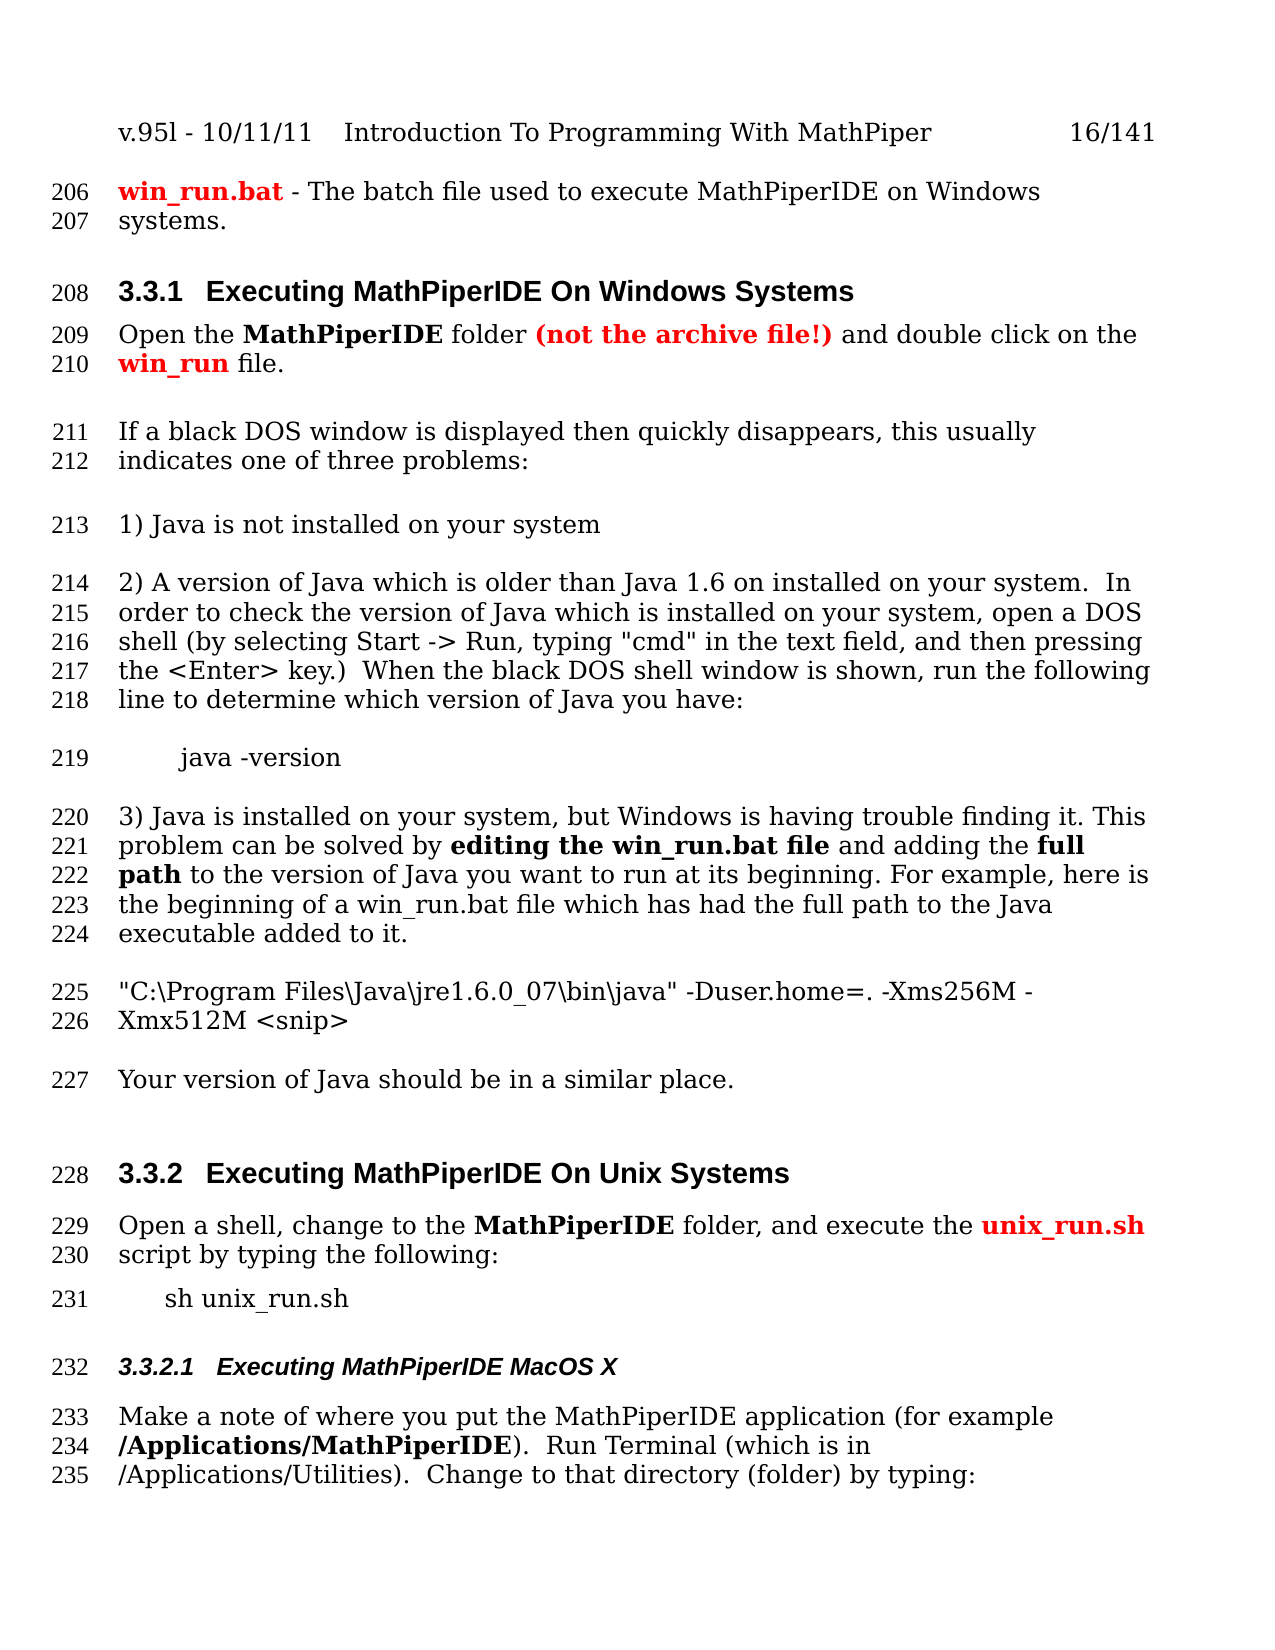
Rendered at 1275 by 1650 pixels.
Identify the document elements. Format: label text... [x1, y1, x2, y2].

text 1) Java is not installed on your system [118, 510, 1157, 539]
text 2) A version of Java which is older than Java 1.6 on installed on your system. In order to check the version of Java which is installed on your system, open a DOS shell (by selecting Start -> Run, typing "cmd" in the text field, and then pressing the <Enter> key.) When the black DOS shell window is shown, run the following line to determine which version of Java you have: [118, 569, 1157, 714]
subtitle Executing MathPiperIDE On Windows Systems [118, 274, 1157, 308]
text 3) Java is installed on your system, but Windows is having trouble finding it. This problem can be solved by editing the win_run.bat file and adding the full path to the version of Java you want to run at its beginning. For example, here is the beginning of a win_run.bat file which has had the full path to the Java executable added to it. "C:\Program Files\Java\jre1.6.0_07\bin\java" -Duser.home=. -Xms256M -Xmx512M <snip> Your version of Java should be in a similar place. [118, 802, 1157, 1094]
subtitle Executing MathPiperIDE On Unix Systems [118, 1156, 1157, 1190]
text sh unix_run.sh [164, 1284, 1157, 1313]
text Open a shell, change to the MathPiperIDE folder, and execute the unix_run.sh script by typing the following: [118, 1211, 1157, 1269]
text Make a note of where you put the MathPiperIDE application (for example /Applications/MathPiperIDE). Run Terminal (which is in /Applications/Utilities). Change to that directory (folder) by typing: [118, 1402, 1157, 1490]
text win_run.bat - The batch file used to execute MathPiperIDE on Windows systems. [118, 177, 1157, 235]
text java -version [181, 744, 1157, 773]
text If a black DOS window is displayed then quickly disappears, this usually indicates one of three problems: [118, 417, 1157, 475]
text Open the MathPiperIDE folder (not the archive file!) and double click on the win_run file. [118, 320, 1157, 379]
subtitle Executing MathPiperIDE MacOS X [118, 1352, 1157, 1381]
